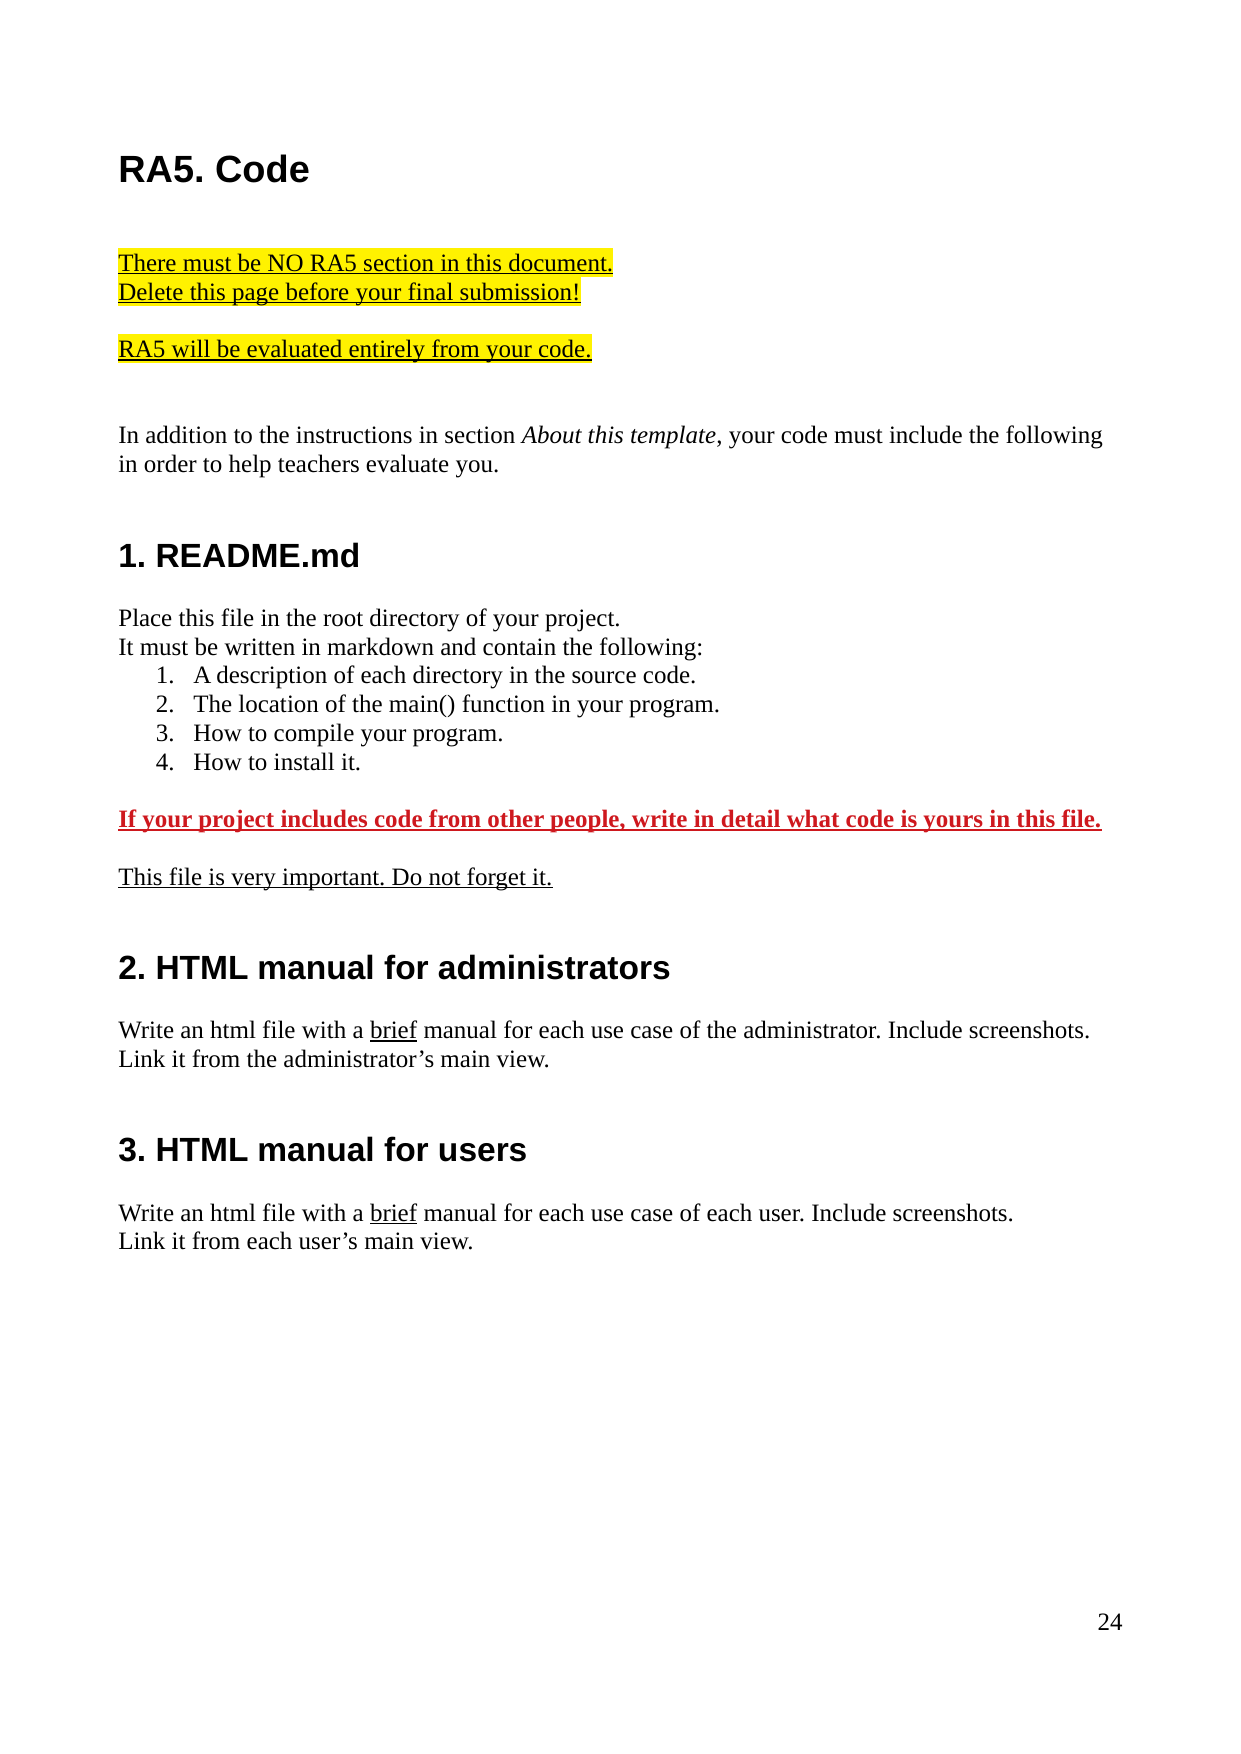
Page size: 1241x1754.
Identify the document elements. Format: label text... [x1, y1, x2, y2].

text This file is very important. Do not forget it. [118, 862, 1122, 890]
text There must be NO RA5 section in this document. Delete this page before your final submission! [118, 248, 1122, 306]
text 3. HTML manual for users [118, 1130, 1122, 1169]
text Link it from the administrator’s main view. [118, 1044, 1122, 1073]
text It must be written in markdown and contain the following: [118, 632, 1122, 660]
text If your project includes code from other people, write in detail what code is yours in this file. [118, 804, 1122, 833]
text Write an html file with a brief manual for each use case of the administrator. Include screenshots. [118, 1015, 1122, 1044]
list How to install it. [156, 747, 1122, 775]
list The location of the main() function in your program. [156, 689, 1122, 718]
text RA5. Code [118, 147, 1122, 191]
list A description of each directory in the source code. [156, 660, 1122, 689]
text Write an html file with a brief manual for each use case of each user. Include screenshots. [118, 1198, 1122, 1226]
text RA5 will be evaluated entirely from your code. [118, 334, 1122, 363]
text Link it from each user’s main view. [118, 1226, 1122, 1255]
text 1. README.md [118, 536, 1122, 574]
list How to compile your program. [156, 718, 1122, 747]
text In addition to the instructions in section About this template, your code must include the following in order to help teachers evaluate you. [118, 421, 1122, 478]
text 2. HTML manual for administrators [118, 948, 1122, 987]
text Place this file in the root directory of your project. [118, 603, 1122, 632]
